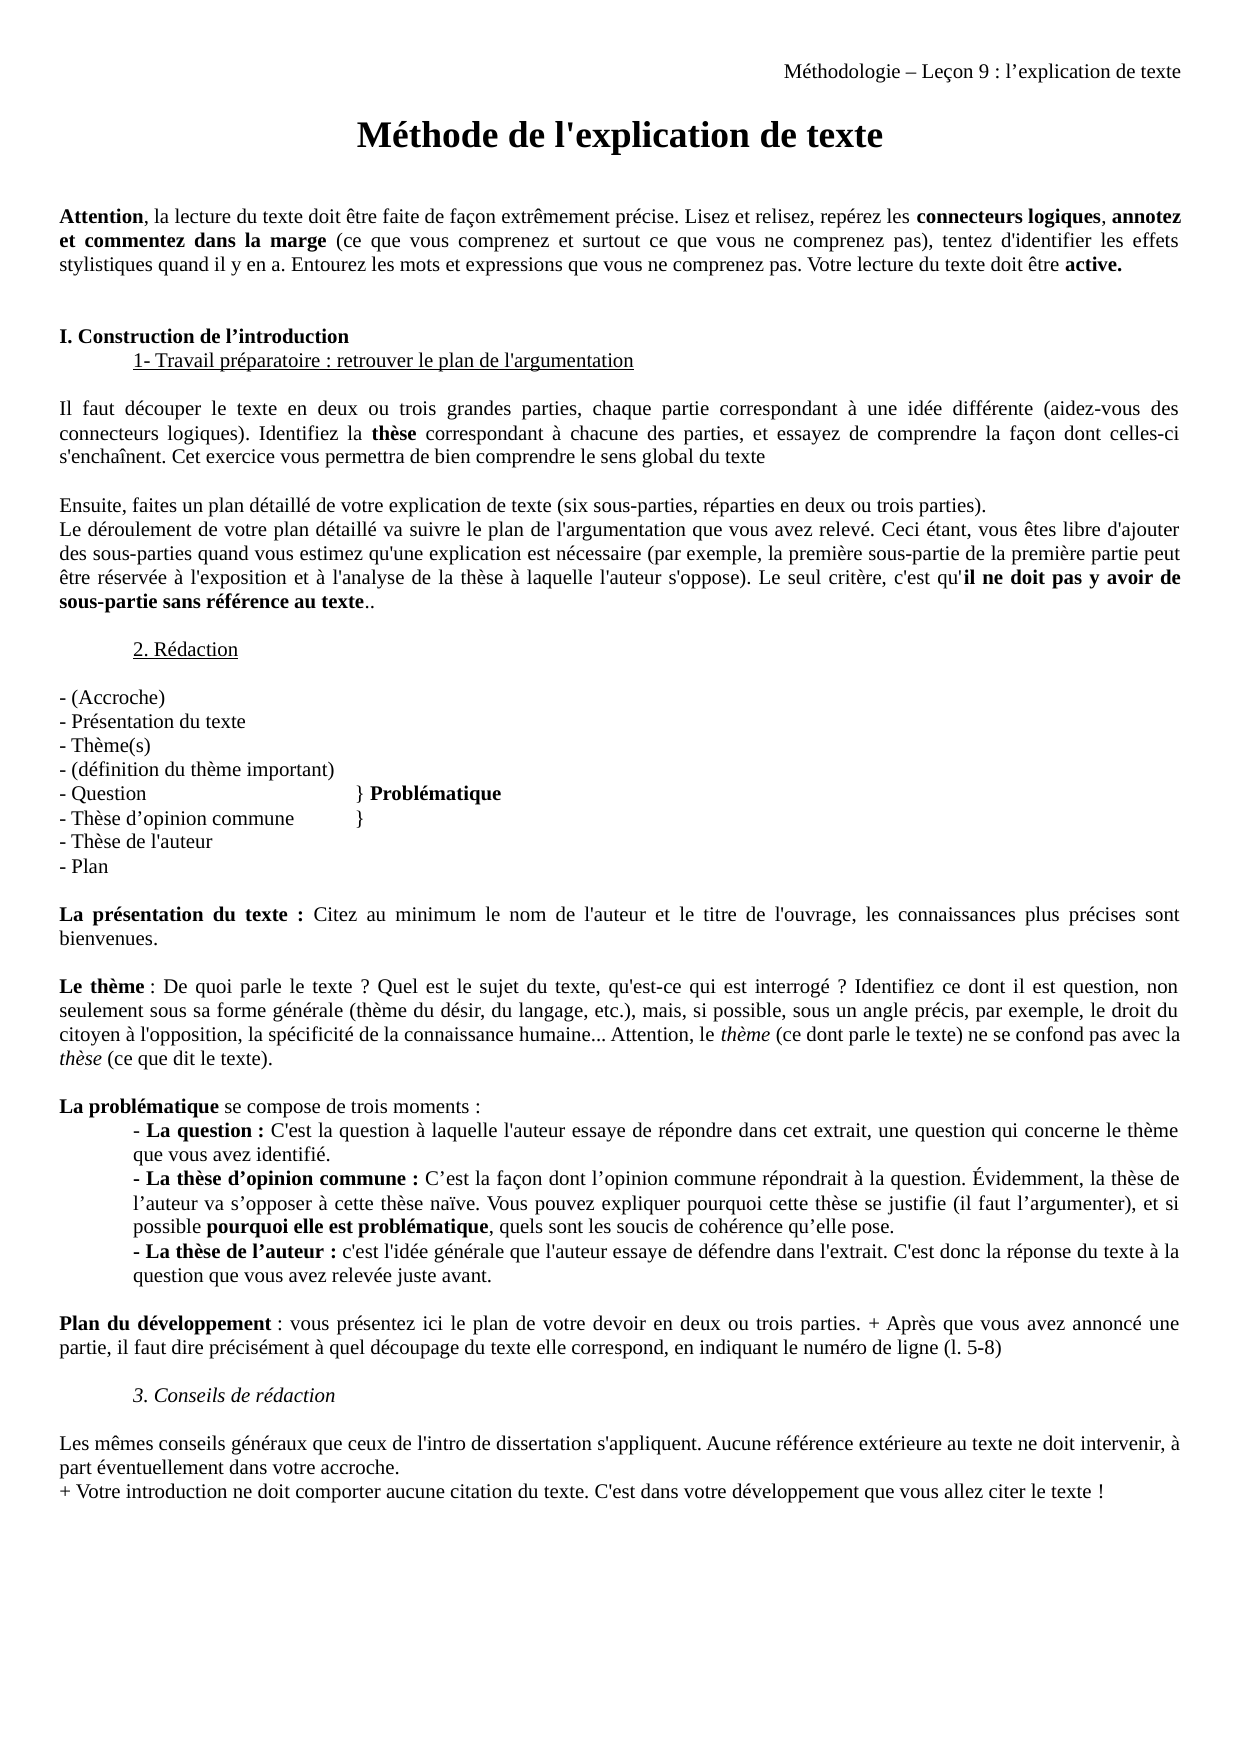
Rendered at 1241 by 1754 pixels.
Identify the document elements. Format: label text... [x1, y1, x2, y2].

text + Votre introduction ne doit comporter aucune citation du texte. C'est dans votre développement que vous allez citer le texte ! [59, 1479, 1181, 1503]
text Le déroulement de votre plan détaillé va suivre le plan de l'argumentation que vous avez relevé. Ceci étant, vous êtes libre d'ajouter des sous-parties quand vous estimez qu'une explication est nécessaire (par exemple, la première sous-partie de la première partie peut être réservée à l'exposition et à l'analyse de la thèse à laquelle l'auteur s'oppose). Le seul critère, c'est qu'il ne doit pas y avoir de sous-partie sans référence au texte.. [59, 517, 1181, 613]
text 1- Travail préparatoire : retrouver le plan de l'argumentation [133, 348, 1181, 372]
text 3. Conseils de rédaction [133, 1383, 1181, 1407]
text - (définition du thème important) [59, 757, 1181, 781]
text - Plan [59, 853, 1181, 878]
text Il faut découper le texte en deux ou trois grandes parties, chaque partie correspondant à une idée différente (aidez-vous des connecteurs logiques). Identifiez la thèse correspondant à chacune des parties, et essayez de comprendre la façon dont celles-ci s'enchaînent. Cet exercice vous permettra de bien comprendre le sens global du texte [59, 396, 1181, 468]
text La problématique se compose de trois moments : [59, 1094, 1181, 1118]
text Le thème : De quoi parle le texte ? Quel est le sujet du texte, qu'est-ce qui est interrogé ? Identifiez ce dont il est question, non seulement sous sa forme générale (thème du désir, du langage, etc.), mais, si possible, sous un angle précis, par exemple, le droit du citoyen à l'opposition, la spécificité de la connaissance humaine... Attention, le thème (ce dont parle le texte) ne se confond pas avec la thèse (ce que dit le texte). [59, 974, 1181, 1070]
text - La thèse d’opinion commune : C’est la façon dont l’opinion commune répondrait à la question. Évidemment, la thèse de l’auteur va s’opposer à cette thèse naïve. Vous pouvez expliquer pourquoi cette thèse se justifie (il faut l’argumenter), et si possible pourquoi elle est problématique, quels sont les soucis de cohérence qu’elle pose. [133, 1166, 1181, 1238]
text - (Accroche) [59, 685, 1181, 709]
text - La thèse de l’auteur : c'est l'idée générale que l'auteur essaye de défendre dans l'extrait. C'est donc la réponse du texte à la question que vous avez relevée juste avant. [133, 1238, 1181, 1287]
text 2. Rédaction [133, 637, 1181, 661]
text I. Construction de l’introduction [59, 324, 1181, 348]
text - Thèse de l'auteur [59, 829, 1181, 853]
text - Question } Problématique [59, 781, 1181, 805]
text Plan du développement : vous présentez ici le plan de votre devoir en deux ou trois parties. + Après que vous avez annoncé une partie, il faut dire précisément à quel découpage du texte elle correspond, en indiquant le numéro de ligne (l. 5-8) [59, 1311, 1181, 1359]
text - Thème(s) [59, 733, 1181, 757]
text Les mêmes conseils généraux que ceux de l'intro de dissertation s'appliquent. Aucune référence extérieure au texte ne doit intervenir, à part éventuellement dans votre accroche. [59, 1431, 1181, 1479]
text Attention, la lecture du texte doit être faite de façon extrêmement précise. Lisez et relisez, repérez les connecteurs logiques, annotez et commentez dans la marge (ce que vous comprenez et surtout ce que vous ne comprenez pas), tentez d'identifier les effets stylistiques quand il y en a. Entourez les mots et expressions que vous ne comprenez pas. Votre lecture du texte doit être active. [59, 204, 1181, 276]
text La présentation du texte : Citez au minimum le nom de l'auteur et le titre de l'ouvrage, les connaissances plus précises sont bienvenues. [59, 902, 1181, 950]
text - La question : C'est la question à laquelle l'auteur essaye de répondre dans cet extrait, une question qui concerne le thème que vous avez identifié. [133, 1118, 1181, 1166]
text Méthode de l'explication de texte [59, 113, 1181, 156]
text - Présentation du texte [59, 709, 1181, 733]
text Ensuite, faites un plan détaillé de votre explication de texte (six sous-parties, réparties en deux ou trois parties). [59, 493, 1181, 517]
text - Thèse d’opinion commune } [59, 805, 1181, 829]
